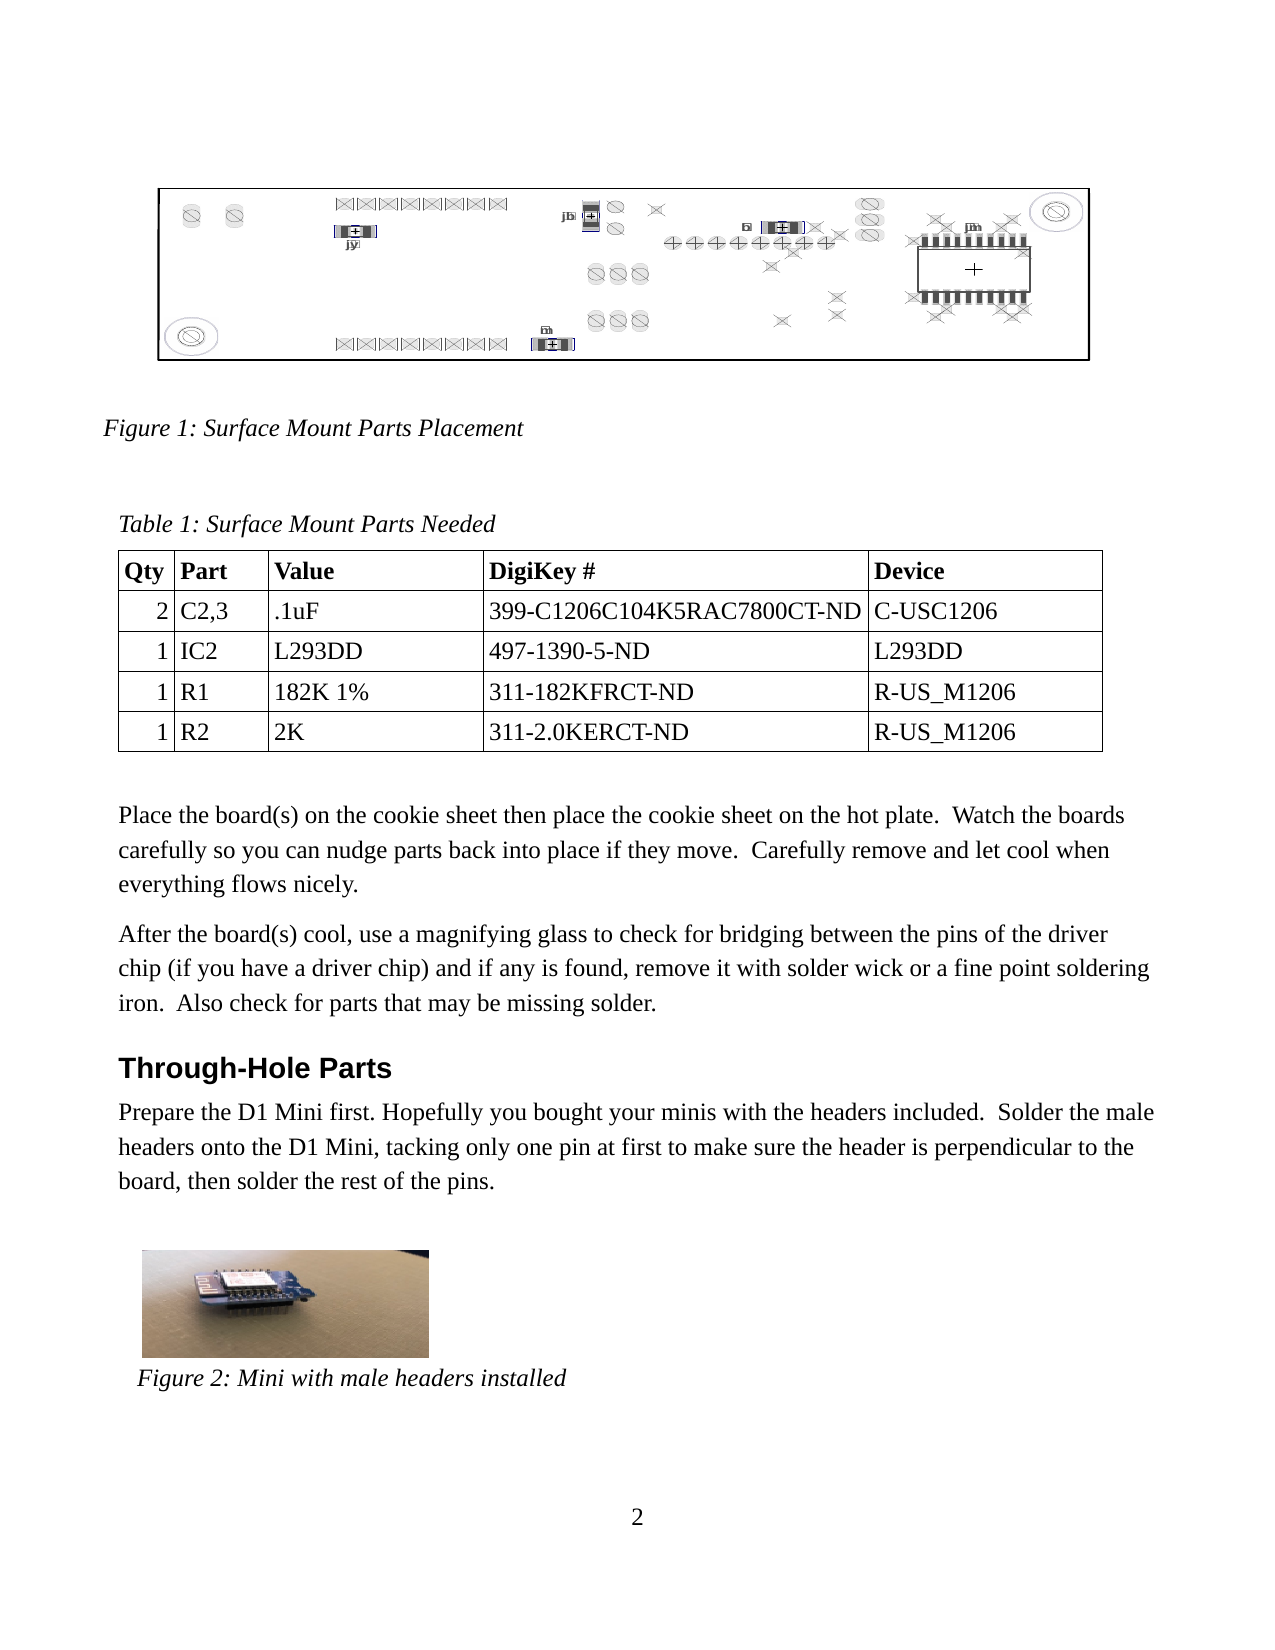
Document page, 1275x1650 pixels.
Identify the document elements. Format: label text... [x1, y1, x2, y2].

table_cell 1 [119, 632, 174, 671]
table_cell R2 [175, 712, 268, 751]
table_cell L293DD [869, 632, 1102, 671]
table_cell L293DD [269, 632, 483, 671]
text Place the board(s) on the cookie sheet then place the cookie sheet on the hot plate. Watch the boards carefully so you can nudge parts back into place if they move. Carefully remove and let cool when everything flows nicely. [118, 801, 1157, 898]
table_cell 311-182KFRCT-ND [484, 672, 868, 711]
table_header Device [869, 551, 1102, 590]
table_cell 1 [119, 672, 174, 711]
table_header Qty [119, 551, 174, 590]
table_cell 311-2.0KERCT-ND [484, 712, 868, 751]
table_cell R1 [175, 672, 268, 711]
table_cell 1 [119, 712, 174, 751]
text After the board(s) cool, use a magnifying glass to check for bridging between the pins of the driver chip (if you have a driver chip) and if any is found, remove it with solder wick or a fine point soldering iron. Also check for parts that may be missing solder. [118, 919, 1157, 1016]
table_header Part [175, 551, 268, 590]
table_cell C-USC1206 [869, 591, 1102, 631]
table_cell 399-C1206C104K5RAC7800CT-ND [484, 591, 868, 631]
subtitle Through-Hole Parts [118, 1051, 1157, 1085]
table_cell R-US_M1206 [869, 712, 1102, 751]
table_cell IC2 [175, 632, 268, 671]
picture [136, 1250, 436, 1358]
table_cell R-US_M1206 [869, 672, 1102, 711]
text Table 1: Surface Mount Parts Needed [118, 509, 1157, 537]
text Figure 2: Mini with male headers installed [137, 1250, 637, 1392]
table_header Value [269, 551, 483, 590]
table_cell 182K 1% [269, 672, 483, 711]
text Figure 1: Surface Mount Parts Placement [103, 408, 1142, 441]
table_cell .1uF [269, 591, 483, 631]
table_cell 497-1390-5-ND [484, 632, 868, 671]
table_cell 2 [119, 591, 174, 631]
table_header DigiKey # [484, 551, 868, 590]
text Prepare the D1 Mini first. Hopefully you bought your minis with the headers included. Solder the male headers onto the D1 Mini, tacking only one pin at first to make sure the header is perpendicular to the board, then solder the rest of the pins. [118, 1097, 1157, 1195]
table_cell 2K [269, 712, 483, 751]
table_cell C2,3 [175, 591, 268, 631]
